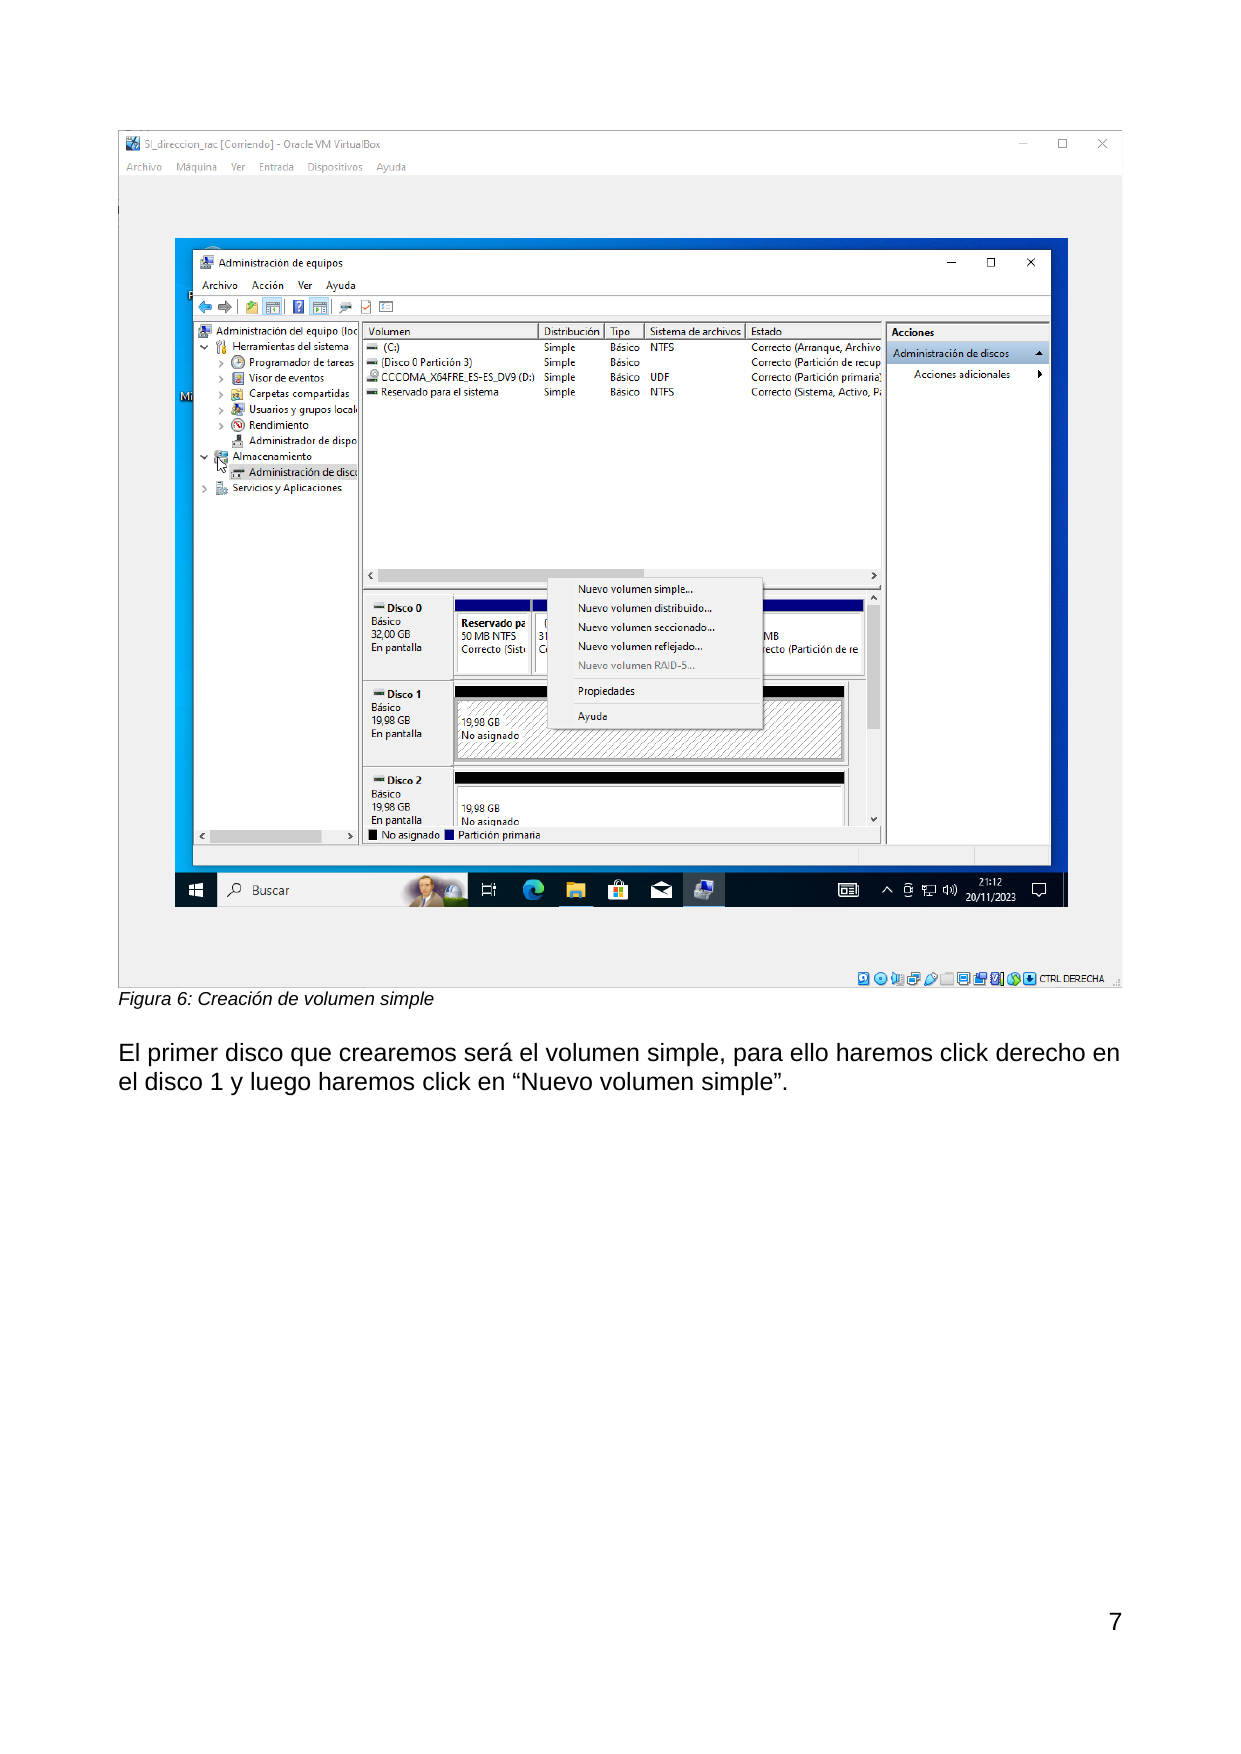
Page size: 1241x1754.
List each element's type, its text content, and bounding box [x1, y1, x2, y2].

text El primer disco que crearemos será el volumen simple, para ello haremos click derecho en el disco 1 y luego haremos click en “Nuevo volumen simple”. [118, 1038, 1122, 1095]
picture [118, 130, 1123, 988]
text Figura 6: Creación de volumen simple [118, 988, 1122, 1009]
